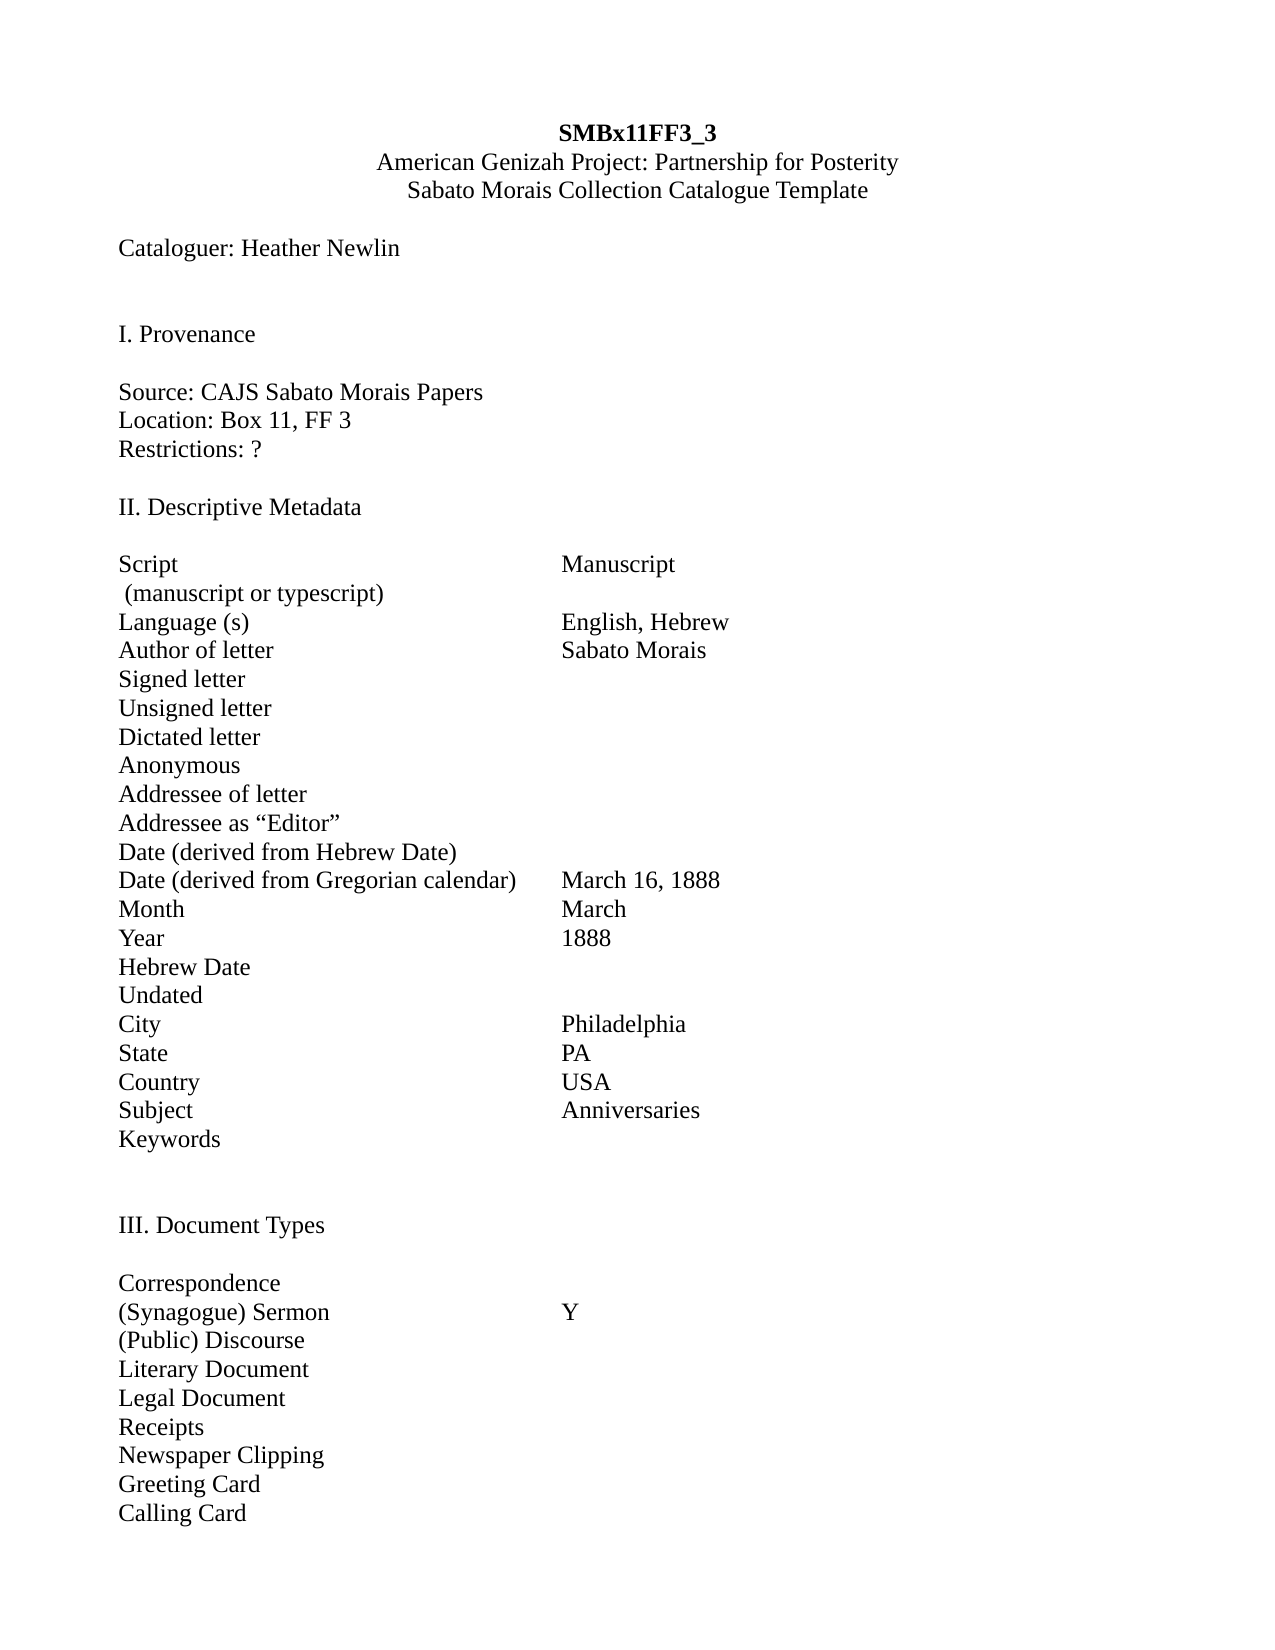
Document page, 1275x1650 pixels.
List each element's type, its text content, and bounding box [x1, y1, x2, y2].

text Restrictions: ? [118, 434, 1157, 463]
text Dictated letter [118, 722, 1157, 751]
text Sabato Morais Collection Catalogue Template [118, 176, 1157, 204]
text State PA [118, 1038, 1157, 1067]
text Script Manuscript [118, 549, 1157, 578]
text Language (s) English, Hebrew [118, 607, 1157, 636]
text Month March [118, 894, 1157, 923]
text Country USA [118, 1067, 1157, 1096]
text Cataloguer: Heather Newlin [118, 233, 1157, 262]
text Greeting Card [118, 1469, 1157, 1498]
text Source: CAJS Sabato Morais Papers [118, 377, 1157, 406]
text III. Document Types [118, 1211, 1157, 1239]
text Literary Document [118, 1354, 1157, 1383]
text Author of letter Sabato Morais [118, 636, 1157, 664]
text Correspondence [118, 1268, 1157, 1297]
text Newspaper Clipping [118, 1441, 1157, 1469]
text Addressee of letter [118, 779, 1157, 808]
text Anonymous [118, 751, 1157, 779]
text Unsigned letter [118, 693, 1157, 722]
text Hebrew Date [118, 952, 1157, 981]
text Signed letter [118, 664, 1157, 693]
text (Public) Discourse [118, 1326, 1157, 1354]
text (Synagogue) Sermon Y [118, 1297, 1157, 1326]
text Keywords [118, 1124, 1157, 1153]
text City Philadelphia [118, 1009, 1157, 1038]
text Location: Box 11, FF 3 [118, 406, 1157, 434]
text Year 1888 [118, 923, 1157, 952]
text Subject Anniversaries [118, 1096, 1157, 1124]
text Calling Card [118, 1498, 1157, 1527]
text I. Provenance [118, 319, 1157, 348]
text Receipts [118, 1412, 1157, 1441]
text Legal Document [118, 1383, 1157, 1412]
text SMBx11FF3_3 [118, 118, 1157, 147]
text (manuscript or typescript) [118, 578, 1157, 607]
text American Genizah Project: Partnership for Posterity [118, 147, 1157, 176]
text Addressee as “Editor” [118, 808, 1157, 837]
text Date (derived from Gregorian calendar) March 16, 1888 [118, 866, 1157, 894]
text II. Descriptive Metadata [118, 492, 1157, 521]
text Undated [118, 981, 1157, 1009]
text Date (derived from Hebrew Date) [118, 837, 1157, 866]
